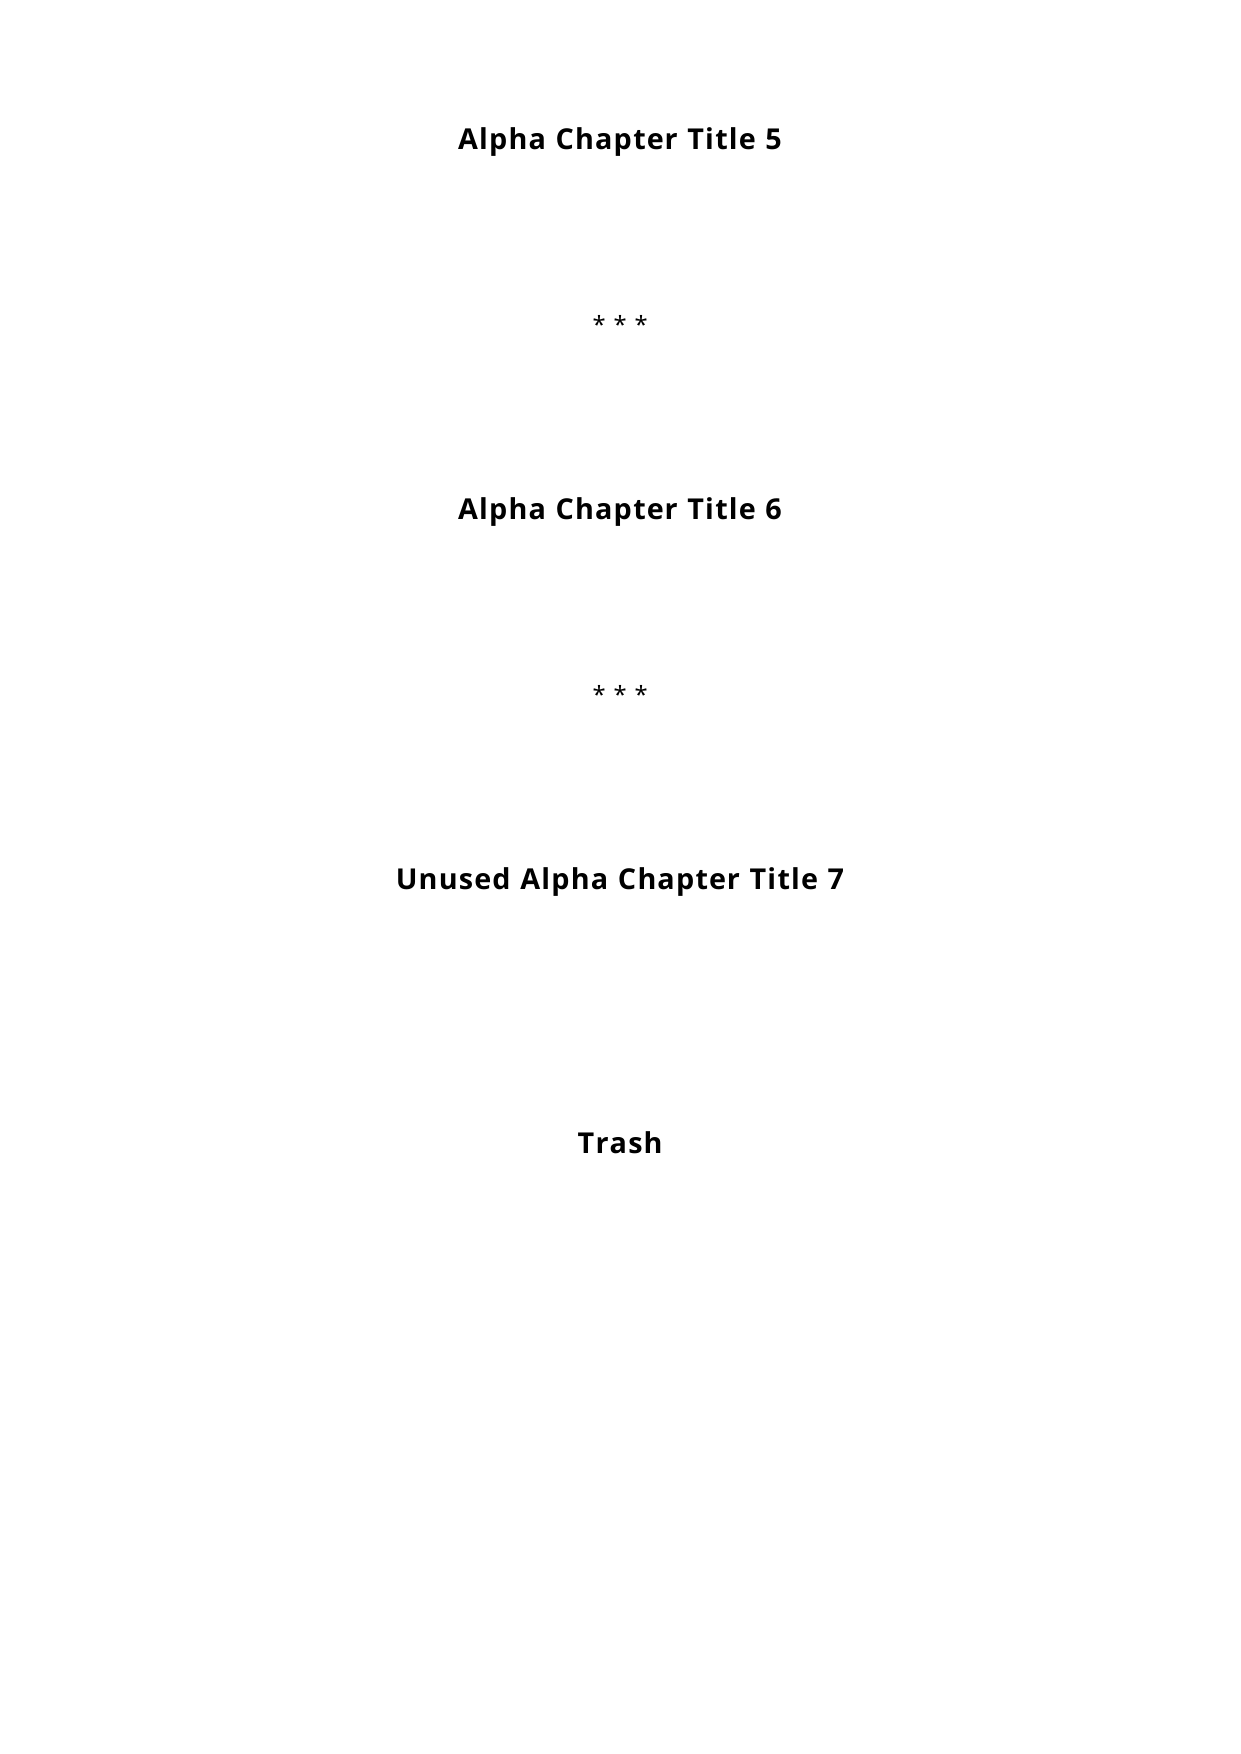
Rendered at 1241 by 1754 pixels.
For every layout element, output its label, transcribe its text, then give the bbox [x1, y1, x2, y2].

subtitle * * * [148, 305, 1093, 341]
subtitle * * * [148, 675, 1093, 711]
subtitle Unused Alpha Chapter Title 7 [148, 858, 1093, 898]
subtitle Alpha Chapter Title 6 [148, 488, 1093, 528]
subtitle Trash [148, 1122, 1093, 1162]
subtitle Alpha Chapter Title 5 [148, 118, 1093, 158]
